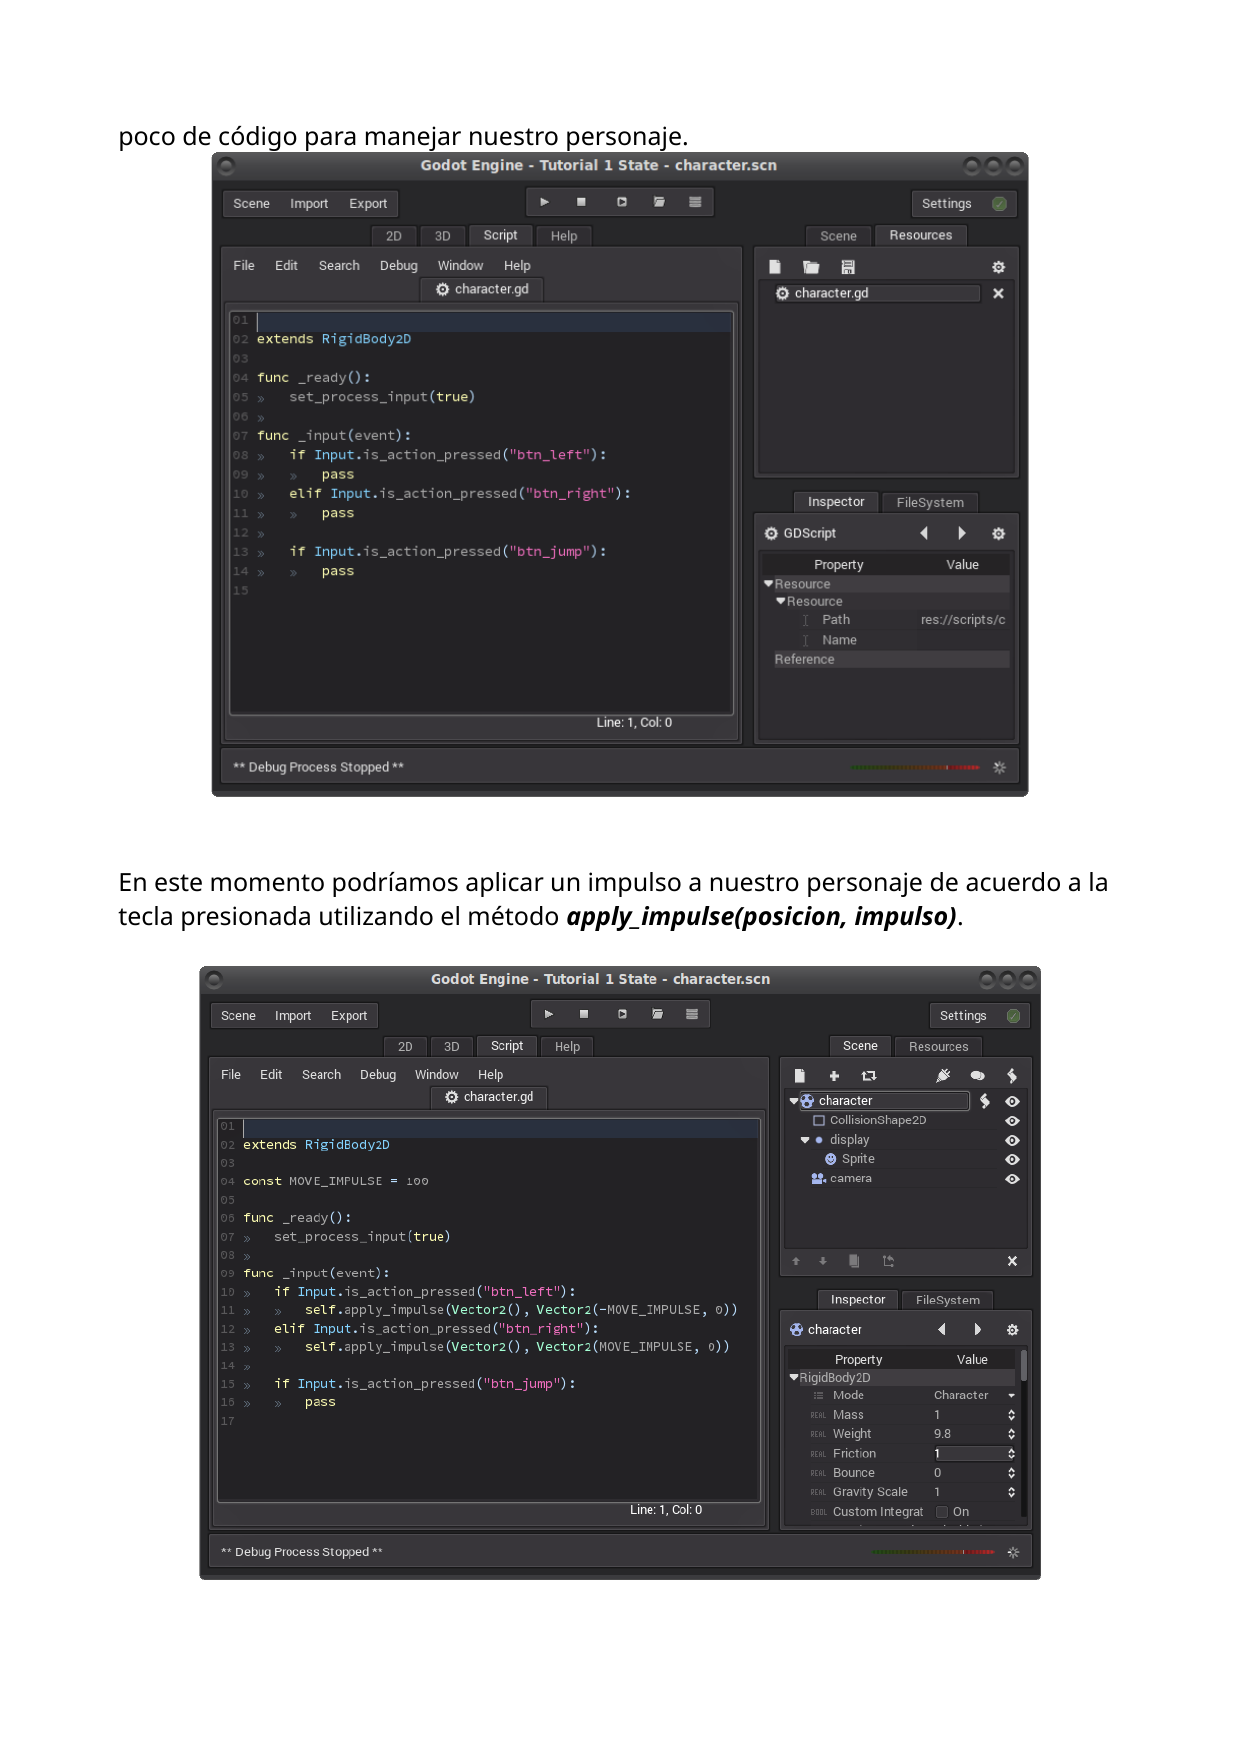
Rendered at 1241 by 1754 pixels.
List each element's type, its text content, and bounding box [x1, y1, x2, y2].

picture [211, 152, 1029, 797]
text En este momento podríamos aplicar un impulso a nuestro personaje de acuerdo a la tecla presionada utilizando el método apply_impulse(posicion, impulso). [118, 864, 1122, 932]
picture [199, 966, 1041, 1580]
text poco de código para manejar nuestro personaje. [118, 118, 1122, 152]
